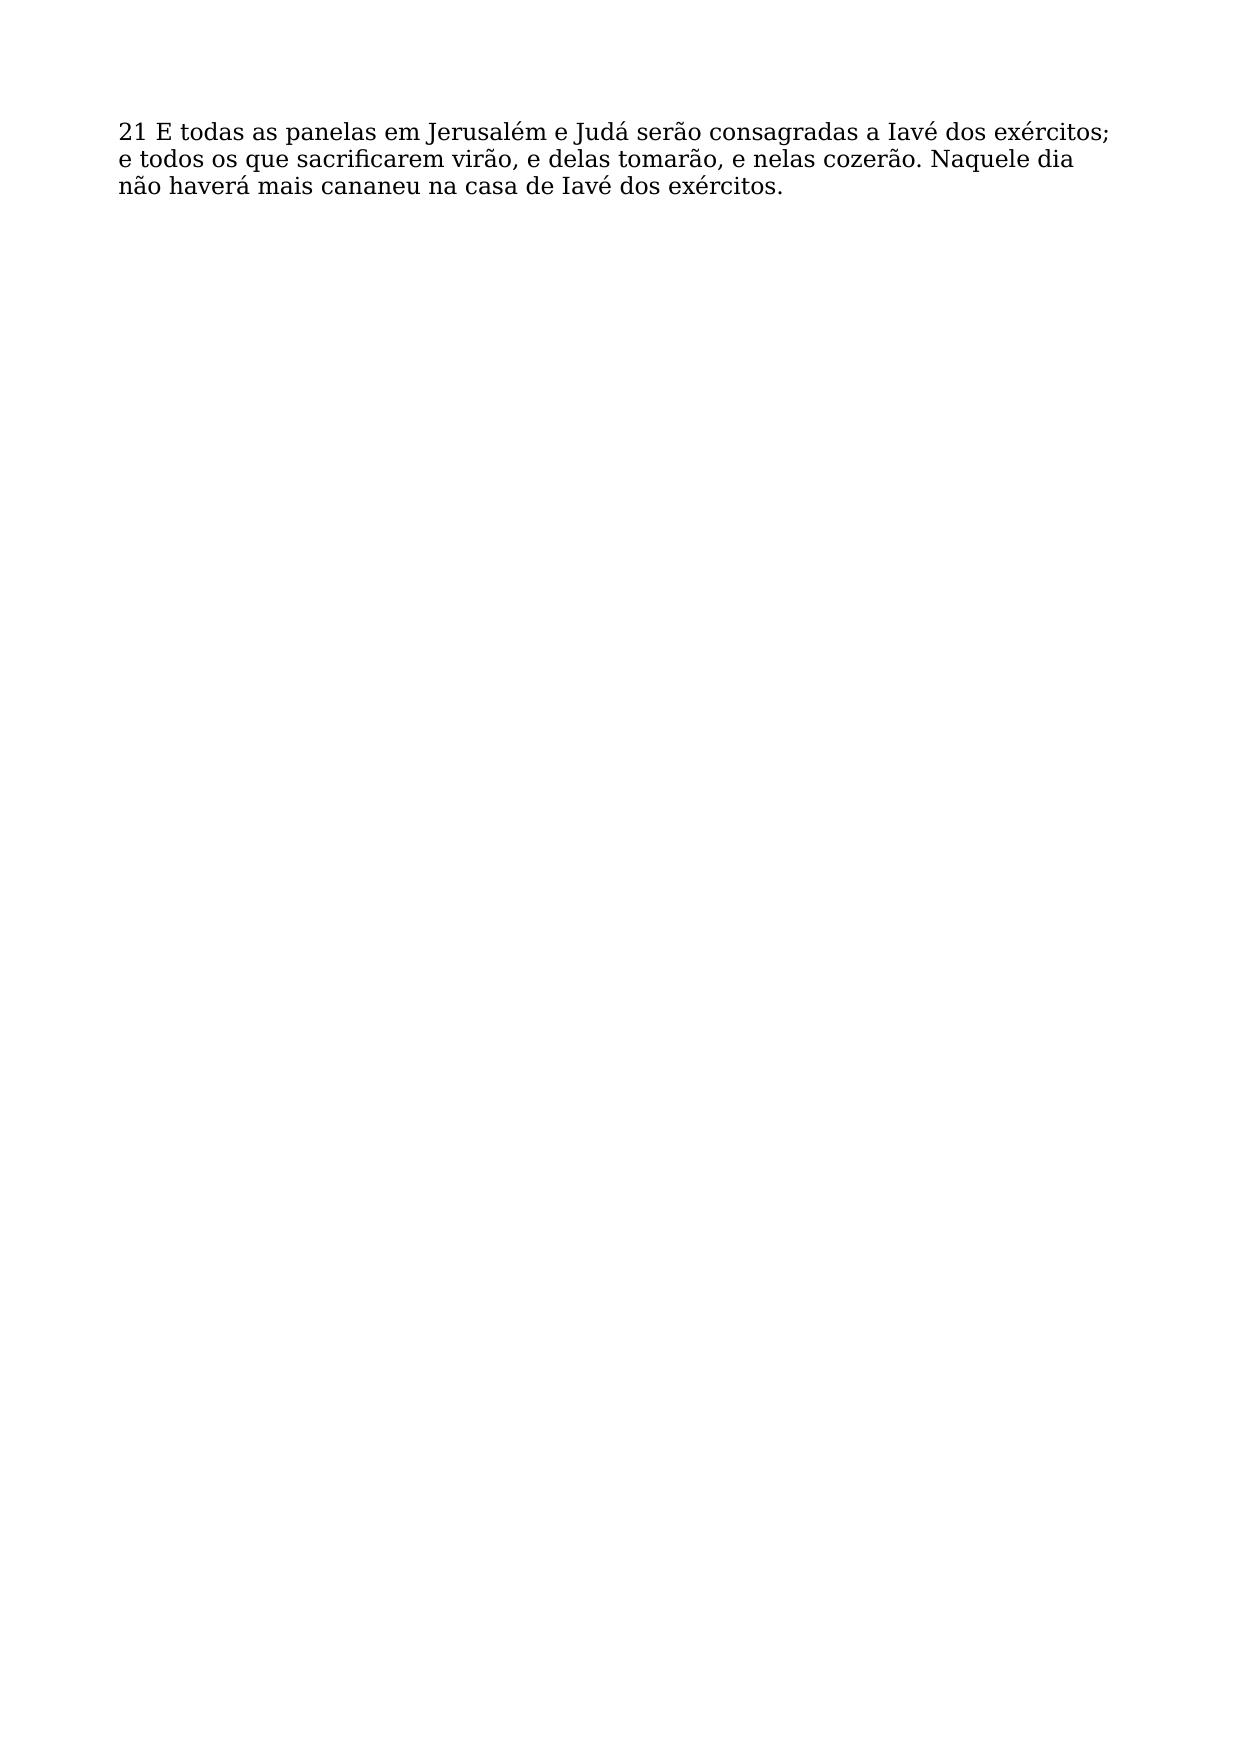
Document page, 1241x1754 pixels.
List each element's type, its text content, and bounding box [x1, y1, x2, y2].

text 21 E todas as panelas em Jerusalém e Judá serão consagradas a Iavé dos exércitos; e todos os que sacrificarem virão, e delas tomarão, e nelas cozerão. Naquele dia não haverá mais cananeu na casa de Iavé dos exércitos. [118, 118, 1122, 200]
